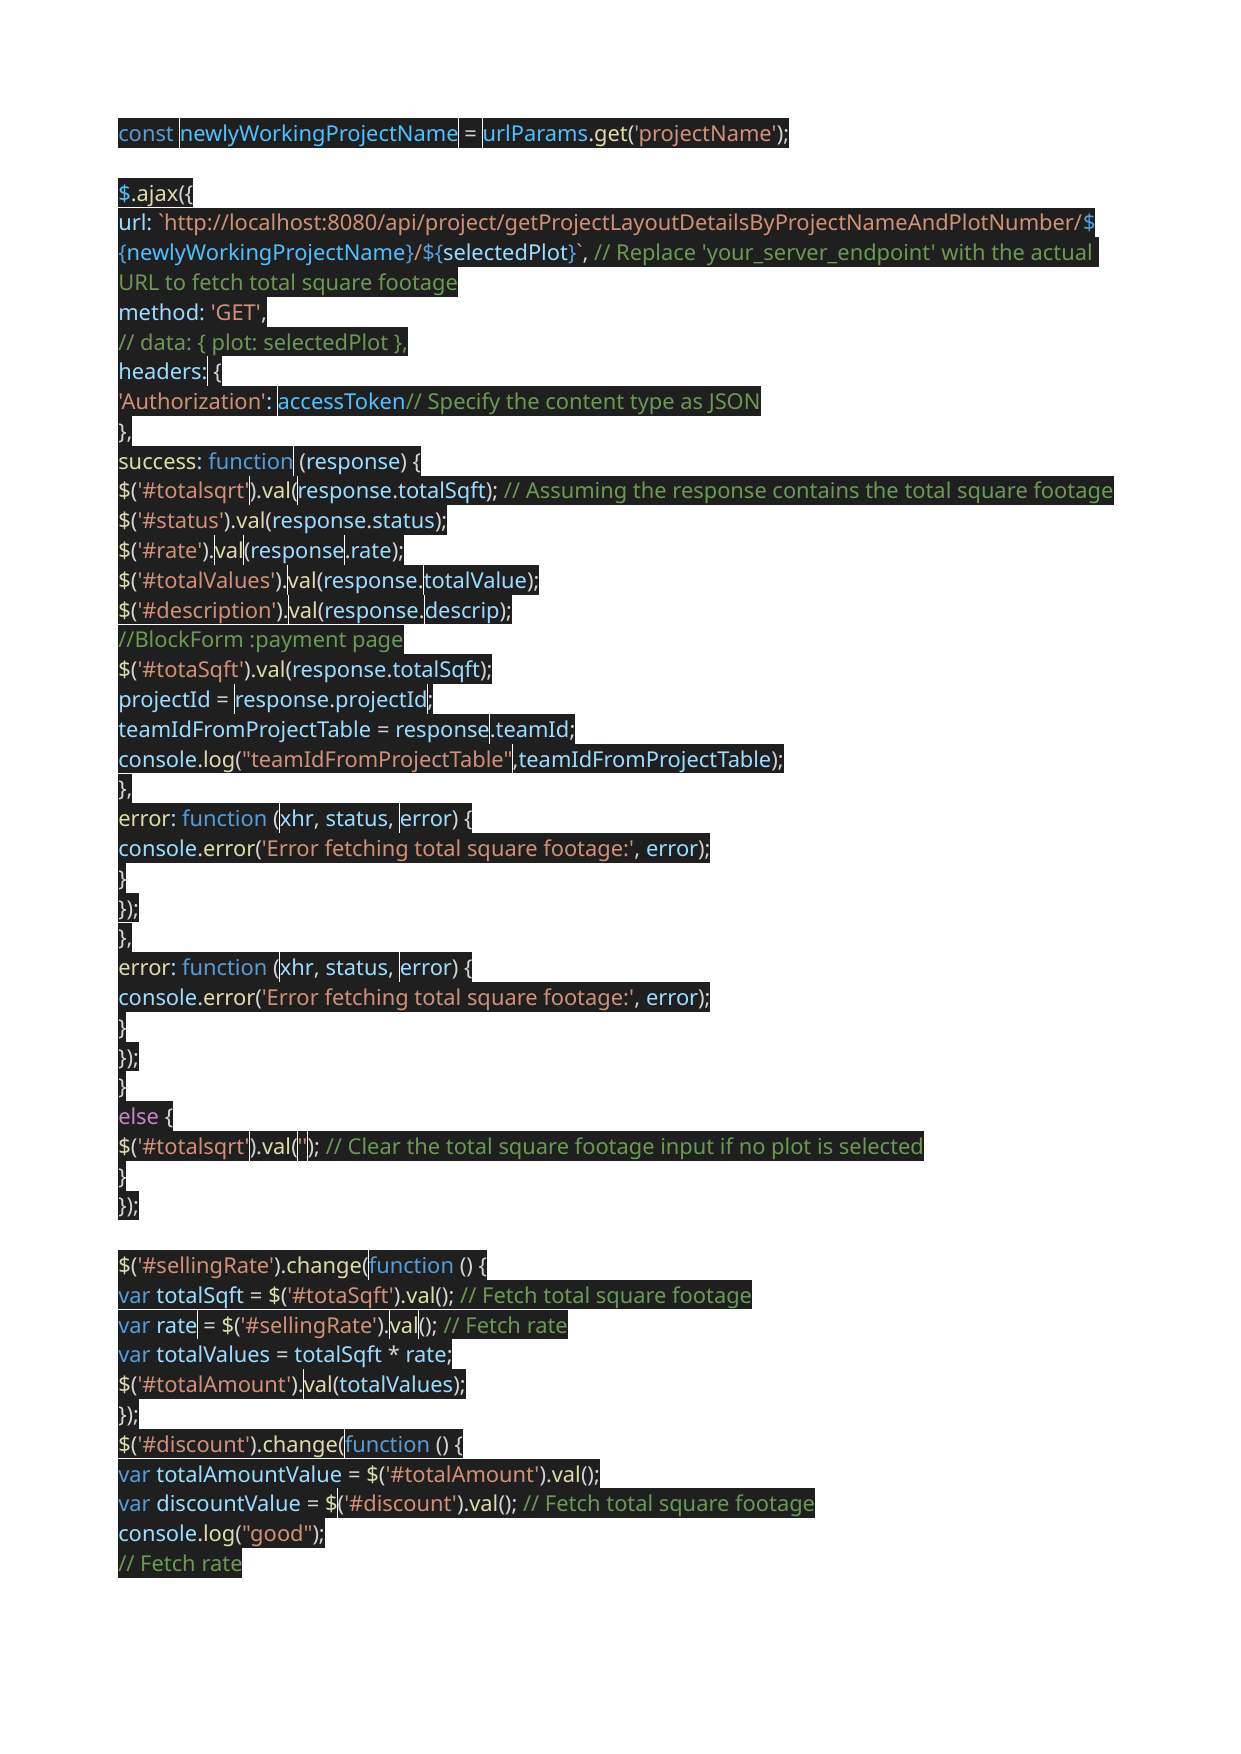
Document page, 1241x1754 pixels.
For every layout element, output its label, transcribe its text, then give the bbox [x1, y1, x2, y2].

text console.error('Error fetching total square footage:', error); [118, 982, 1122, 1012]
text var rate = $('#sellingRate').val(); // Fetch rate [118, 1309, 1122, 1339]
text } [118, 1071, 1122, 1101]
text var discountValue = $('#discount').val(); // Fetch total square footage [118, 1488, 1122, 1518]
text method: 'GET', [118, 297, 1122, 327]
text $('#sellingRate').change(function () { [118, 1250, 1122, 1280]
text error: function (xhr, status, error) { [118, 952, 1122, 982]
text $('#discount').change(function () { [118, 1429, 1122, 1458]
text success: function (response) { [118, 446, 1122, 476]
text } [118, 863, 1122, 893]
text else { [118, 1101, 1122, 1131]
text $('#status').val(response.status); [118, 505, 1122, 535]
text var totalAmountValue = $('#totalAmount').val(); [118, 1458, 1122, 1488]
text url: `http://localhost:8080/api/project/getProjectLayoutDetailsByProjectNameAndPlotNumber/${newlyWorkingProjectName}/${selectedPlot}`, // Replace 'your_server_endpoint' with the actual URL to fetch total square footage [118, 207, 1122, 297]
text projectId = response.projectId; [118, 684, 1122, 714]
text var totalSqft = $('#totaSqft').val(); // Fetch total square footage [118, 1280, 1122, 1309]
text }); [118, 1399, 1122, 1429]
text // Fetch rate [118, 1548, 1122, 1578]
text $('#rate').val(response.rate); [118, 535, 1122, 565]
text var totalValues = totalSqft * rate; [118, 1339, 1122, 1369]
text }, [118, 773, 1122, 803]
text 'Authorization': accessToken// Specify the content type as JSON [118, 386, 1122, 416]
text // data: { plot: selectedPlot }, [118, 327, 1122, 356]
text $('#totaSqft').val(response.totalSqft); [118, 654, 1122, 684]
text $('#totalValues').val(response.totalValue); [118, 565, 1122, 595]
text } [118, 1161, 1122, 1191]
text error: function (xhr, status, error) { [118, 803, 1122, 833]
text $('#totalAmount').val(totalValues); [118, 1369, 1122, 1399]
text console.error('Error fetching total square footage:', error); [118, 833, 1122, 863]
text }); [118, 1191, 1122, 1220]
text headers: { [118, 356, 1122, 386]
text }, [118, 416, 1122, 446]
text } [118, 1012, 1122, 1042]
text console.log("good"); [118, 1518, 1122, 1548]
text }); [118, 1042, 1122, 1071]
text $('#totalsqrt').val(response.totalSqft); // Assuming the response contains the total square footage [118, 476, 1122, 505]
text $.ajax({ [118, 178, 1122, 207]
text $('#description').val(response.descrip); [118, 595, 1122, 624]
text teamIdFromProjectTable = response.teamId; [118, 714, 1122, 744]
text }, [118, 922, 1122, 952]
text const newlyWorkingProjectName = urlParams.get('projectName'); [118, 118, 1122, 148]
text }); [118, 893, 1122, 922]
text $('#totalsqrt').val(''); // Clear the total square footage input if no plot is selected [118, 1131, 1122, 1161]
text console.log("teamIdFromProjectTable",teamIdFromProjectTable); [118, 744, 1122, 773]
text //BlockForm :payment page [118, 624, 1122, 654]
